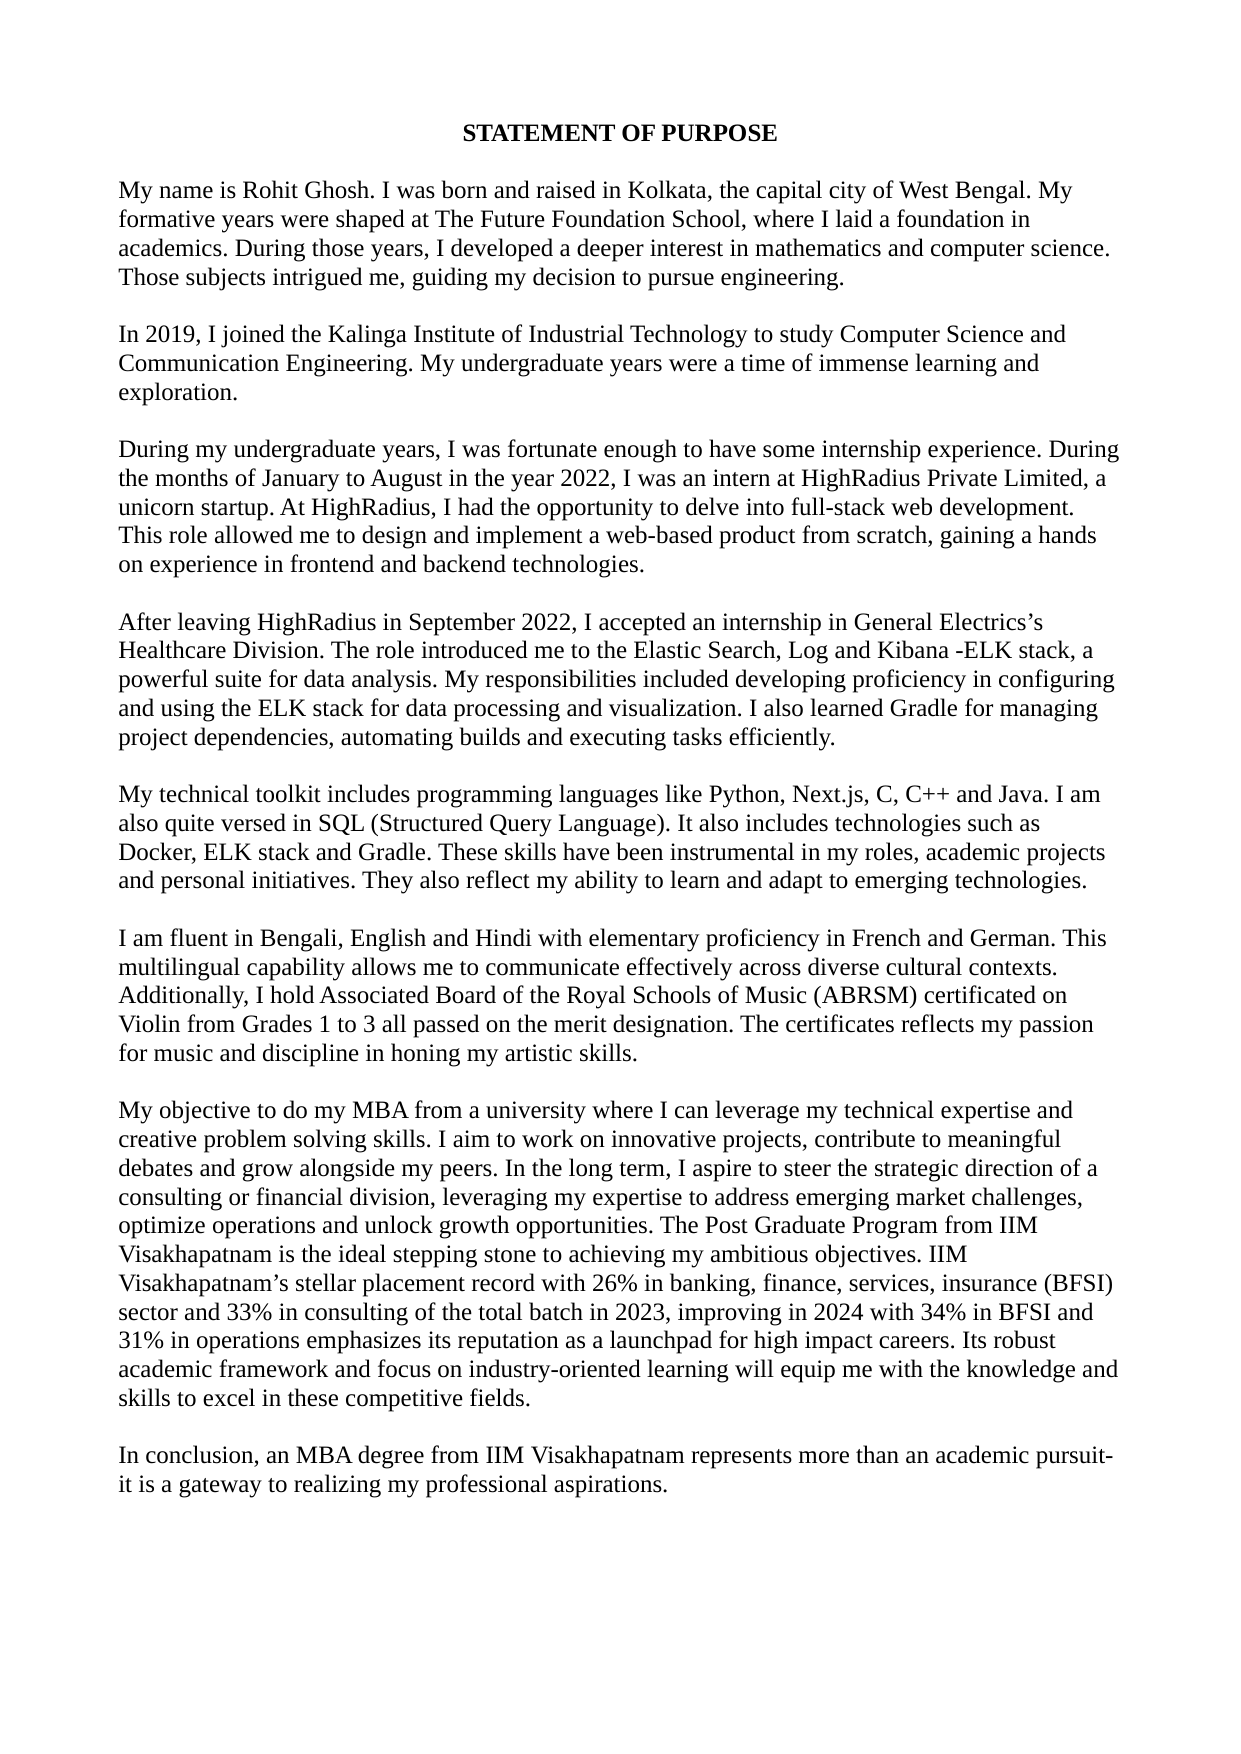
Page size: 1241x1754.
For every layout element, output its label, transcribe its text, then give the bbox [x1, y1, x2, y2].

text During my undergraduate years, I was fortunate enough to have some internship experience. During the months of January to August in the year 2022, I was an intern at HighRadius Private Limited, a unicorn startup. At HighRadius, I had the opportunity to delve into full-stack web development. This role allowed me to design and implement a web-based product from scratch, gaining a hands on experience in frontend and backend technologies. [118, 434, 1122, 578]
text STATEMENT OF PURPOSE [118, 118, 1122, 147]
text My objective to do my MBA from a university where I can leverage my technical expertise and creative problem solving skills. I aim to work on innovative projects, contribute to meaningful debates and grow alongside my peers. In the long term, I aspire to steer the strategic direction of a consulting or financial division, leveraging my expertise to address emerging market challenges, optimize operations and unlock growth opportunities. The Post Graduate Program from IIM Visakhapatnam is the ideal stepping stone to achieving my ambitious objectives. IIM Visakhapatnam’s stellar placement record with 26% in banking, finance, services, insurance (BFSI) sector and 33% in consulting of the total batch in 2023, improving in 2024 with 34% in BFSI and 31% in operations emphasizes its reputation as a launchpad for high impact careers. Its robust academic framework and focus on industry-oriented learning will equip me with the knowledge and skills to excel in these competitive fields. [118, 1096, 1122, 1412]
text My technical toolkit includes programming languages like Python, Next.js, C, C++ and Java. I am also quite versed in SQL (Structured Query Language). It also includes technologies such as Docker, ELK stack and Gradle. These skills have been instrumental in my roles, academic projects and personal initiatives. They also reflect my ability to learn and adapt to emerging technologies. [118, 779, 1122, 894]
text In 2019, I joined the Kalinga Institute of Industrial Technology to study Computer Science and Communication Engineering. My undergraduate years were a time of immense learning and exploration. [118, 319, 1122, 406]
text After leaving HighRadius in September 2022, I accepted an internship in General Electrics’s Healthcare Division. The role introduced me to the Elastic Search, Log and Kibana -ELK stack, a powerful suite for data analysis. My responsibilities included developing proficiency in configuring and using the ELK stack for data processing and visualization. I also learned Gradle for managing project dependencies, automating builds and executing tasks efficiently. [118, 607, 1122, 751]
text I am fluent in Bengali, English and Hindi with elementary proficiency in French and German. This multilingual capability allows me to communicate effectively across diverse cultural contexts. Additionally, I hold Associated Board of the Royal Schools of Music (ABRSM) certificated on Violin from Grades 1 to 3 all passed on the merit designation. The certificates reflects my passion for music and discipline in honing my artistic skills. [118, 923, 1122, 1067]
text My name is Rohit Ghosh. I was born and raised in Kolkata, the capital city of West Bengal. My formative years were shaped at The Future Foundation School, where I laid a foundation in academics. During those years, I developed a deeper interest in mathematics and computer science. Those subjects intrigued me, guiding my decision to pursue engineering. [118, 176, 1122, 291]
text In conclusion, an MBA degree from IIM Visakhapatnam represents more than an academic pursuit- it is a gateway to realizing my professional aspirations. [118, 1441, 1122, 1498]
